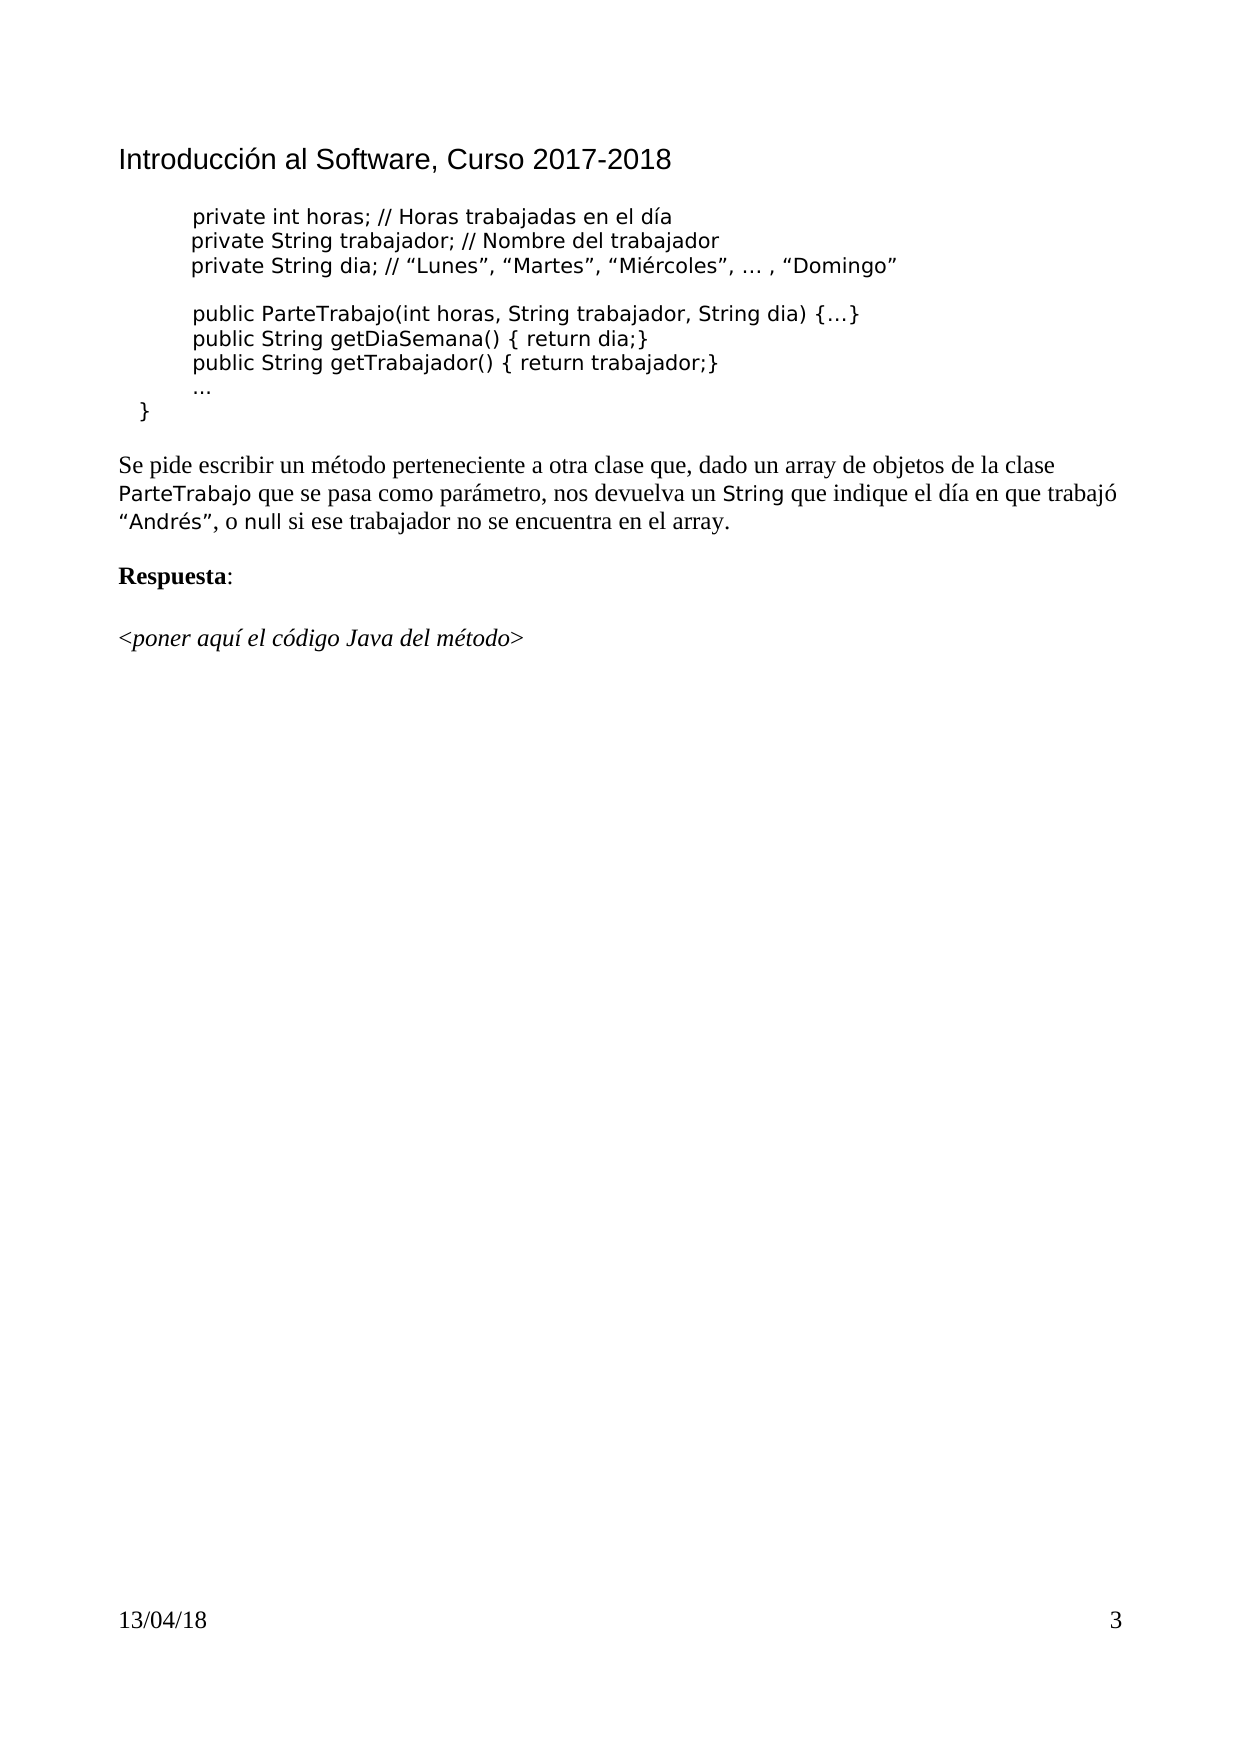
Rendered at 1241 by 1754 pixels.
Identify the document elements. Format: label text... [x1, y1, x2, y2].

text <poner aquí el código Java del método> [118, 624, 1122, 652]
text private String trabajador; // Nombre del trabajador [118, 229, 1122, 254]
text public ParteTrabajo(int horas, String trabajador, String dia) {…} [118, 302, 1122, 327]
text public String getTrabajador() { return trabajador;} [118, 351, 1122, 375]
text } [118, 399, 1122, 424]
text Respuesta: [118, 562, 1122, 590]
text private int horas; // Horas trabajadas en el día [118, 205, 1122, 229]
text public String getDiaSemana() { return dia;} [118, 327, 1122, 351]
text ... [118, 375, 1122, 399]
text private String dia; // “Lunes”, “Martes”, “Miércoles”, … , “Domingo” [118, 254, 1122, 278]
text Se pide escribir un método perteneciente a otra clase que, dado un array de objetos de la clase ParteTrabajo que se pasa como parámetro, nos devuelva un String que indique el día en que trabajó “Andrés”, o null si ese trabajador no se encuentra en el array. [118, 451, 1122, 534]
